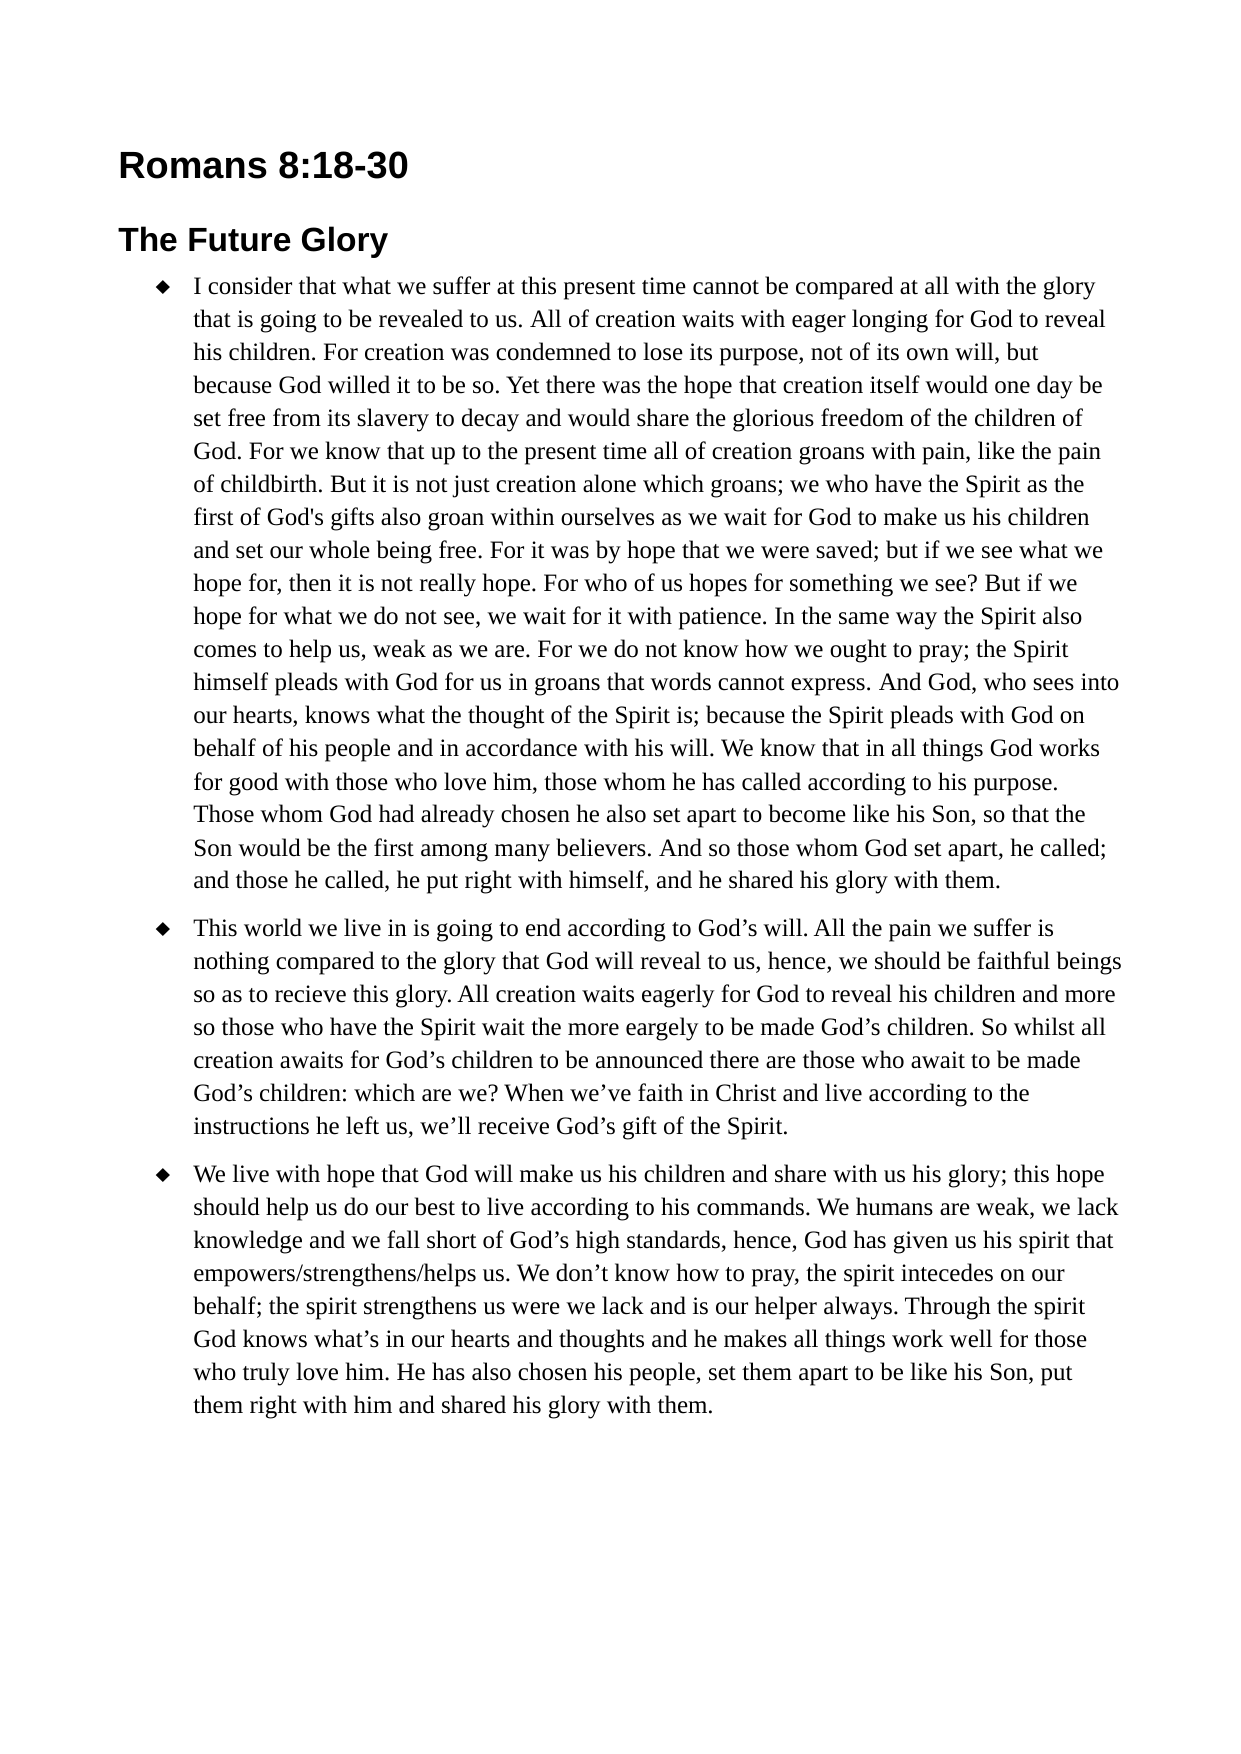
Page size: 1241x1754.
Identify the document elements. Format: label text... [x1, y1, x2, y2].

list I consider that what we suffer at this present time cannot be compared at all with the glory that is going to be revealed to us. All of creation waits with eager longing for God to reveal his children. For creation was condemned to lose its purpose, not of its own will, but because God willed it to be so. Yet there was the hope that creation itself would one day be set free from its slavery to decay and would share the glorious freedom of the children of God. For we know that up to the present time all of creation groans with pain, like the pain of childbirth. But it is not just creation alone which groans; we who have the Spirit as the first of God's gifts also groan within ourselves as we wait for God to make us his children and set our whole being free. For it was by hope that we were saved; but if we see what we hope for, then it is not really hope. For who of us hopes for something we see? But if we hope for what we do not see, we wait for it with patience. In the same way the Spirit also comes to help us, weak as we are. For we do not know how we ought to pray; the Spirit himself pleads with God for us in groans that words cannot express. And God, who sees into our hearts, knows what the thought of the Spirit is; because the Spirit pleads with God on behalf of his people and in accordance with his will. We know that in all things God works for good with those who love him, those whom he has called according to his purpose. Those whom God had already chosen he also set apart to become like his Son, so that the Son would be the first among many believers. And so those whom God set apart, he called; and those he called, he put right with himself, and he shared his glory with them. [156, 271, 1122, 894]
list We live with hope that God will make us his children and share with us his glory; this hope should help us do our best to live according to his commands. We humans are weak, we lack knowledge and we fall short of God’s high standards, hence, God has given us his spirit that empowers/strengthens/helps us. We don’t know how to pray, the spirit intecedes on our behalf; the spirit strengthens us were we lack and is our helper always. Through the spirit God knows what’s in our hearts and thoughts and he makes all things work well for those who truly love him. He has also chosen his people, set them apart to be like his Son, put them right with him and shared his glory with them. [156, 1159, 1122, 1419]
subtitle The Future Glory [118, 220, 1122, 259]
subtitle Romans 8:18-30 [118, 143, 1122, 187]
list This world we live in is going to end according to God’s will. All the pain we suffer is nothing compared to the glory that God will reveal to us, hence, we should be faithful beings so as to recieve this glory. All creation waits eagerly for God to reveal his children and more so those who have the Spirit wait the more eargely to be made God’s children. So whilst all creation awaits for God’s children to be announced there are those who await to be made God’s children: which are we? When we’ve faith in Christ and live according to the instructions he left us, we’ll receive God’s gift of the Spirit. [156, 913, 1122, 1140]
